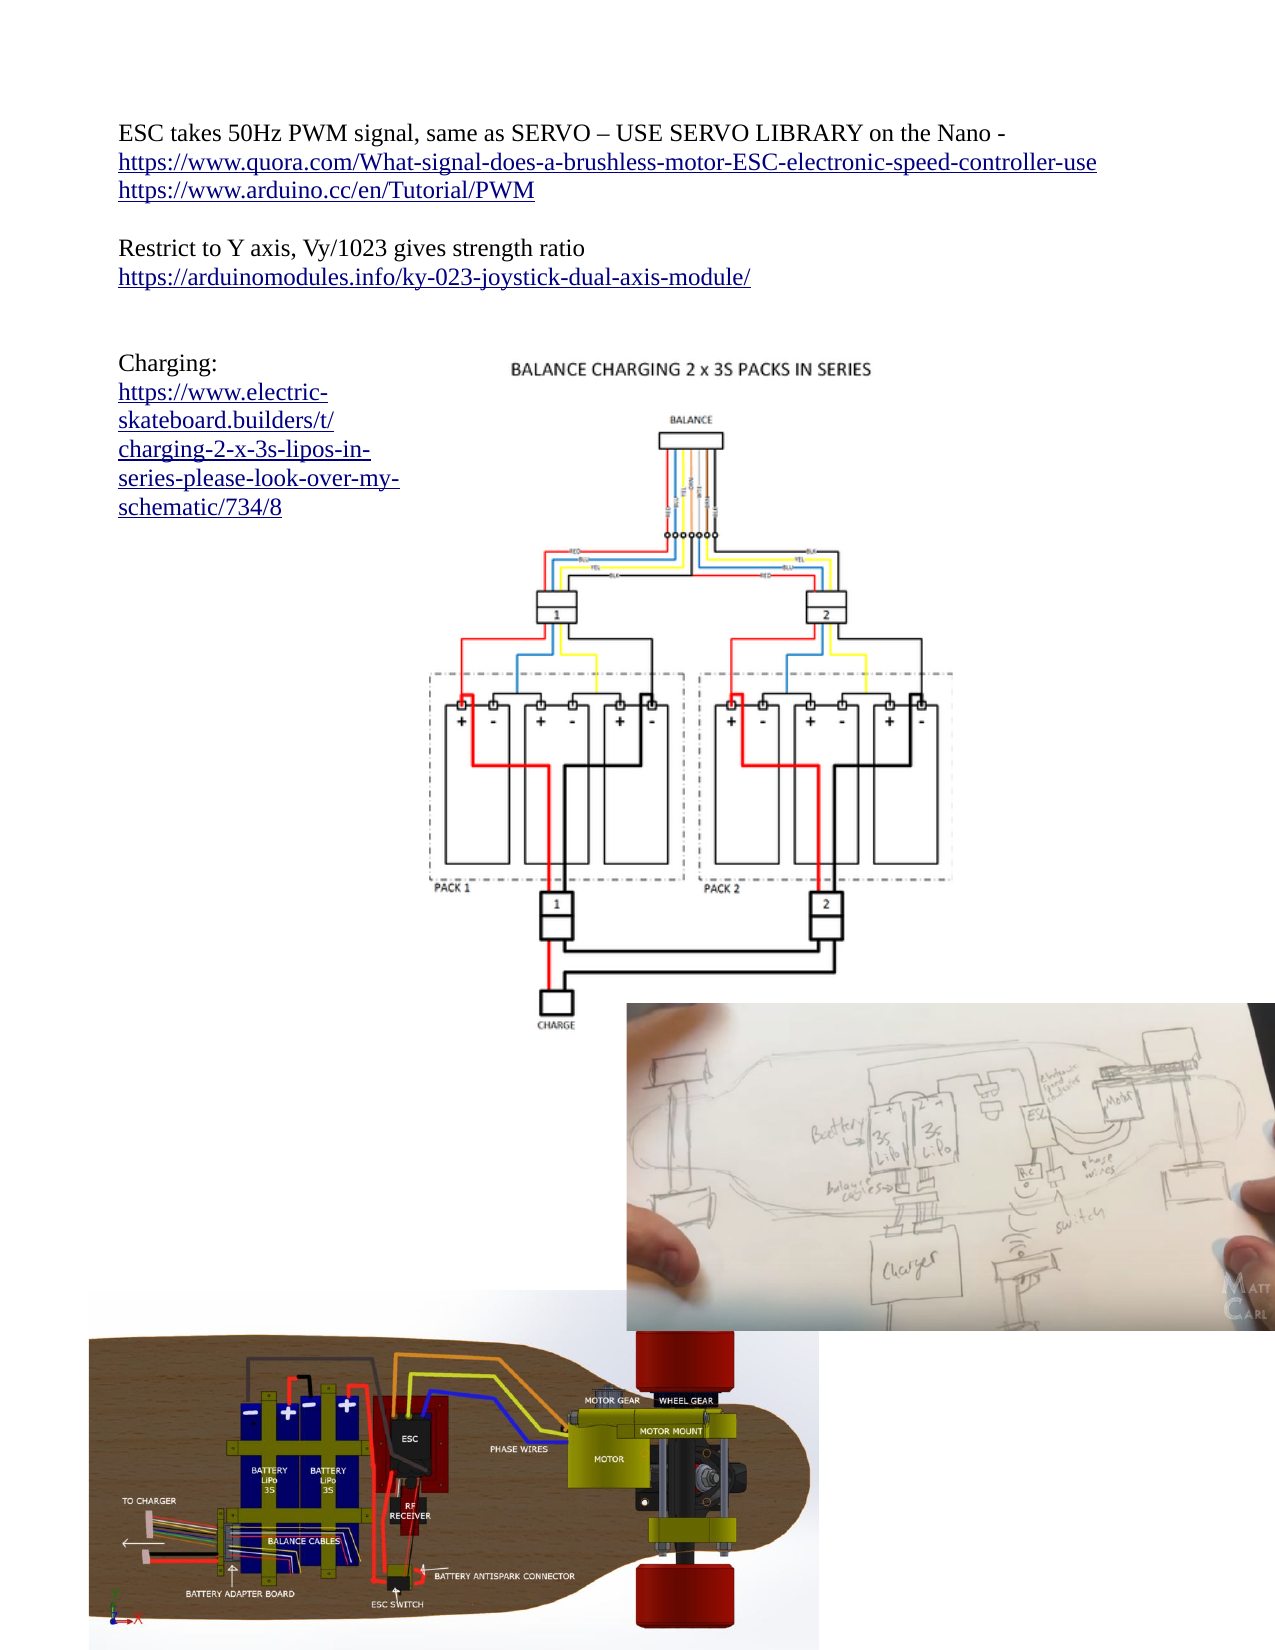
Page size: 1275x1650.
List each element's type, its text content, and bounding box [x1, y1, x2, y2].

text https://www.electric-skateboard.builders/t/charging-2-x-3s-lipos-in-series-please-look-over-my-schematic/734/8 [118, 377, 428, 521]
text https://www.quora.com/What-signal-does-a-brushless-motor-ESC-electronic-speed-controller-use [118, 147, 1157, 176]
picture [88, 351, 1275, 1650]
text https://www.arduino.cc/en/Tutorial/PWM [118, 176, 1157, 204]
text ESC takes 50Hz PWM signal, same as SERVO – USE SERVO LIBRARY on the Nano - [118, 118, 1157, 147]
text [953, 377, 1157, 521]
text https://arduinomodules.info/ky-023-joystick-dual-axis-module/ [118, 262, 1157, 291]
text Restrict to Y axis, Vy/1023 gives strength ratio [118, 233, 1157, 262]
text Charging: [118, 348, 1157, 377]
